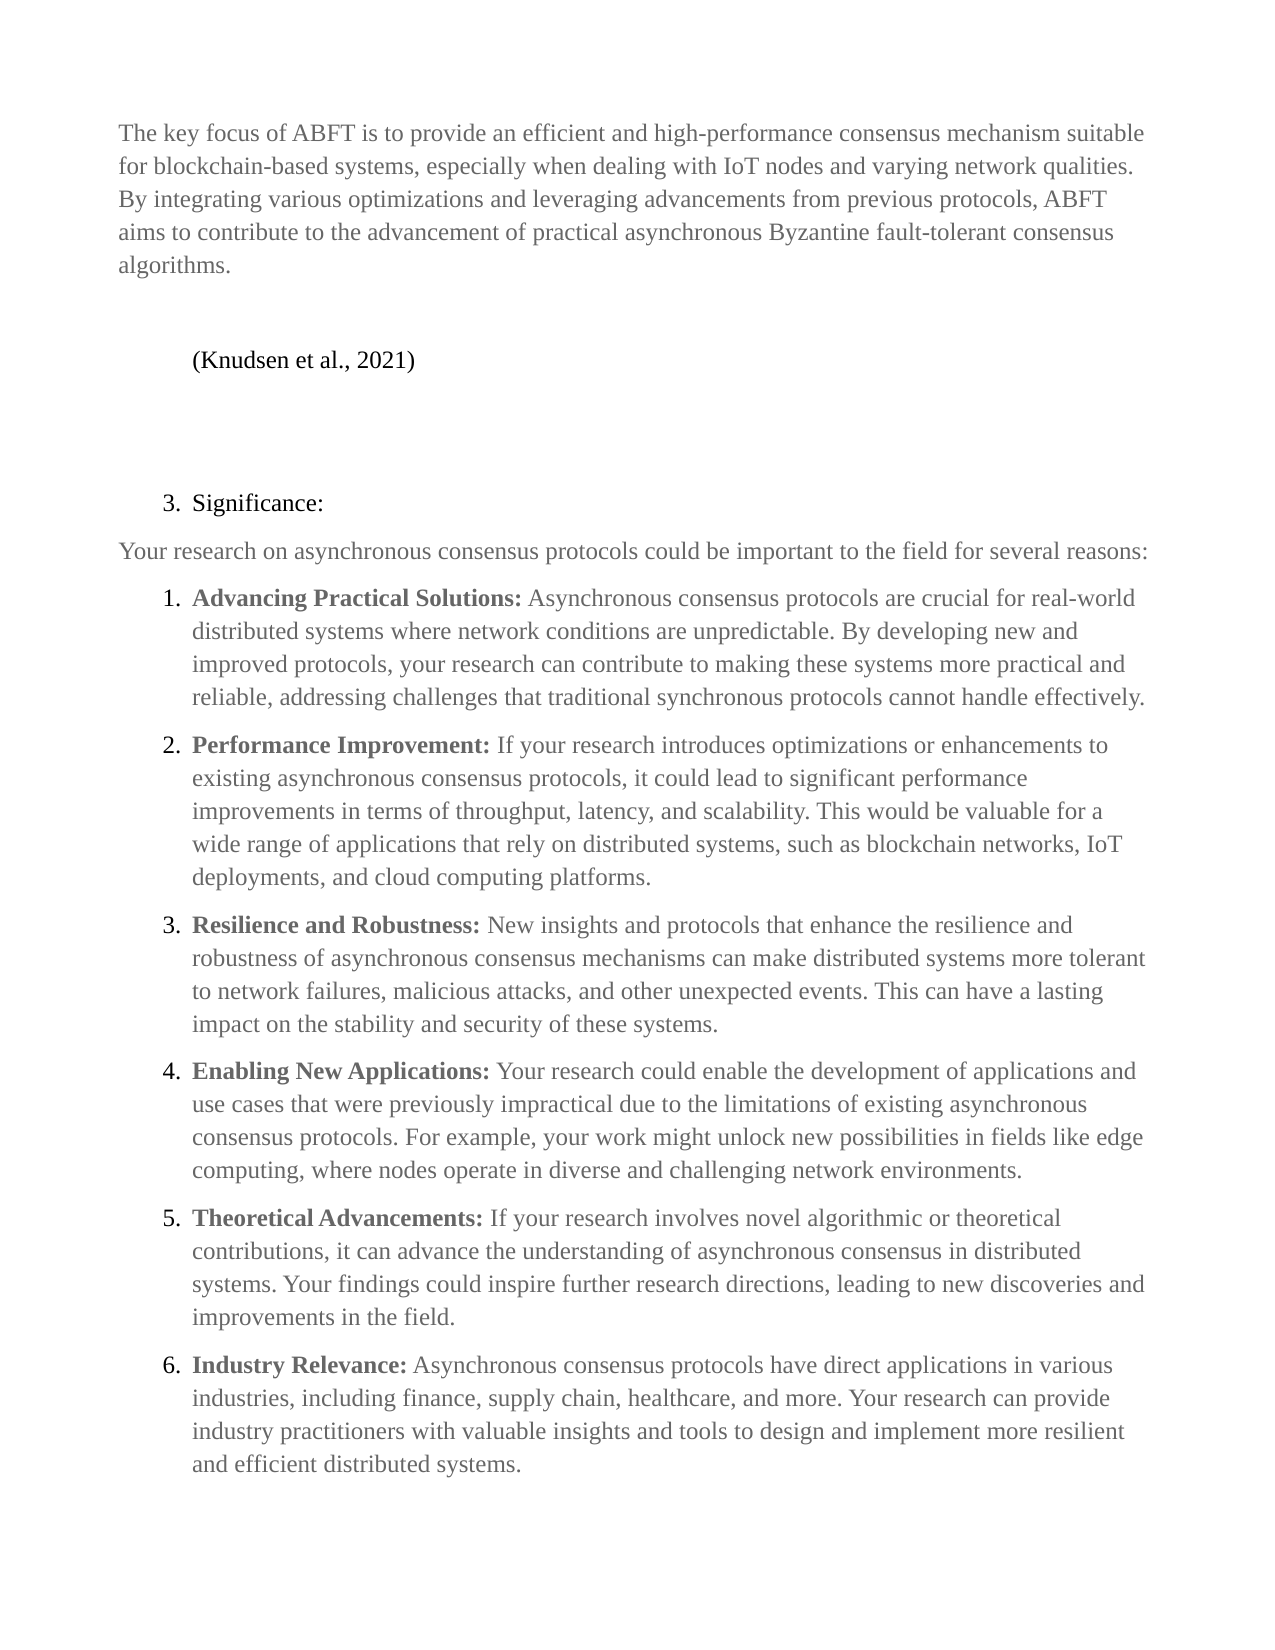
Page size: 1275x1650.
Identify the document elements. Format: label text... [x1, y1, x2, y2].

list Advancing Practical Solutions: Asynchronous consensus protocols are crucial for real-world distributed systems where network conditions are unpredictable. By developing new and improved protocols, your research can contribute to making these systems more practical and reliable, addressing challenges that traditional synchronous protocols cannot handle effectively. [162, 583, 1157, 711]
list Theoretical Advancements: If your research involves novel algorithmic or theoretical contributions, it can advance the understanding of asynchronous consensus in distributed systems. Your findings could inspire further research directions, leading to new discoveries and improvements in the field. [162, 1203, 1157, 1331]
text The key focus of ABFT is to provide an efficient and high-performance consensus mechanism suitable for blockchain-based systems, especially when dealing with IoT nodes and varying network qualities. By integrating various optimizations and leveraging advancements from previous protocols, ABFT aims to contribute to the advancement of practical asynchronous Byzantine fault-tolerant consensus algorithms. [118, 118, 1157, 279]
text (Knudsen et al., 2021) [118, 345, 1157, 374]
list Significance: [162, 488, 1157, 517]
list Performance Improvement: If your research introduces optimizations or enhancements to existing asynchronous consensus protocols, it could lead to significant performance improvements in terms of throughput, latency, and scalability. This would be valuable for a wide range of applications that rely on distributed systems, such as blockchain networks, IoT deployments, and cloud computing platforms. [162, 730, 1157, 891]
list Resilience and Robustness: New insights and protocols that enhance the resilience and robustness of asynchronous consensus mechanisms can make distributed systems more tolerant to network failures, malicious attacks, and other unexpected events. This can have a lasting impact on the stability and security of these systems. [162, 910, 1157, 1038]
text Your research on asynchronous consensus protocols could be important to the field for several reasons: [118, 536, 1157, 564]
list Enabling New Applications: Your research could enable the development of applications and use cases that were previously impractical due to the limitations of existing asynchronous consensus protocols. For example, your work might unlock new possibilities in fields like edge computing, where nodes operate in diverse and challenging network environments. [162, 1056, 1157, 1184]
list Industry Relevance: Asynchronous consensus protocols have direct applications in various industries, including finance, supply chain, healthcare, and more. Your research can provide industry practitioners with valuable insights and tools to design and implement more resilient and efficient distributed systems. [162, 1350, 1157, 1478]
